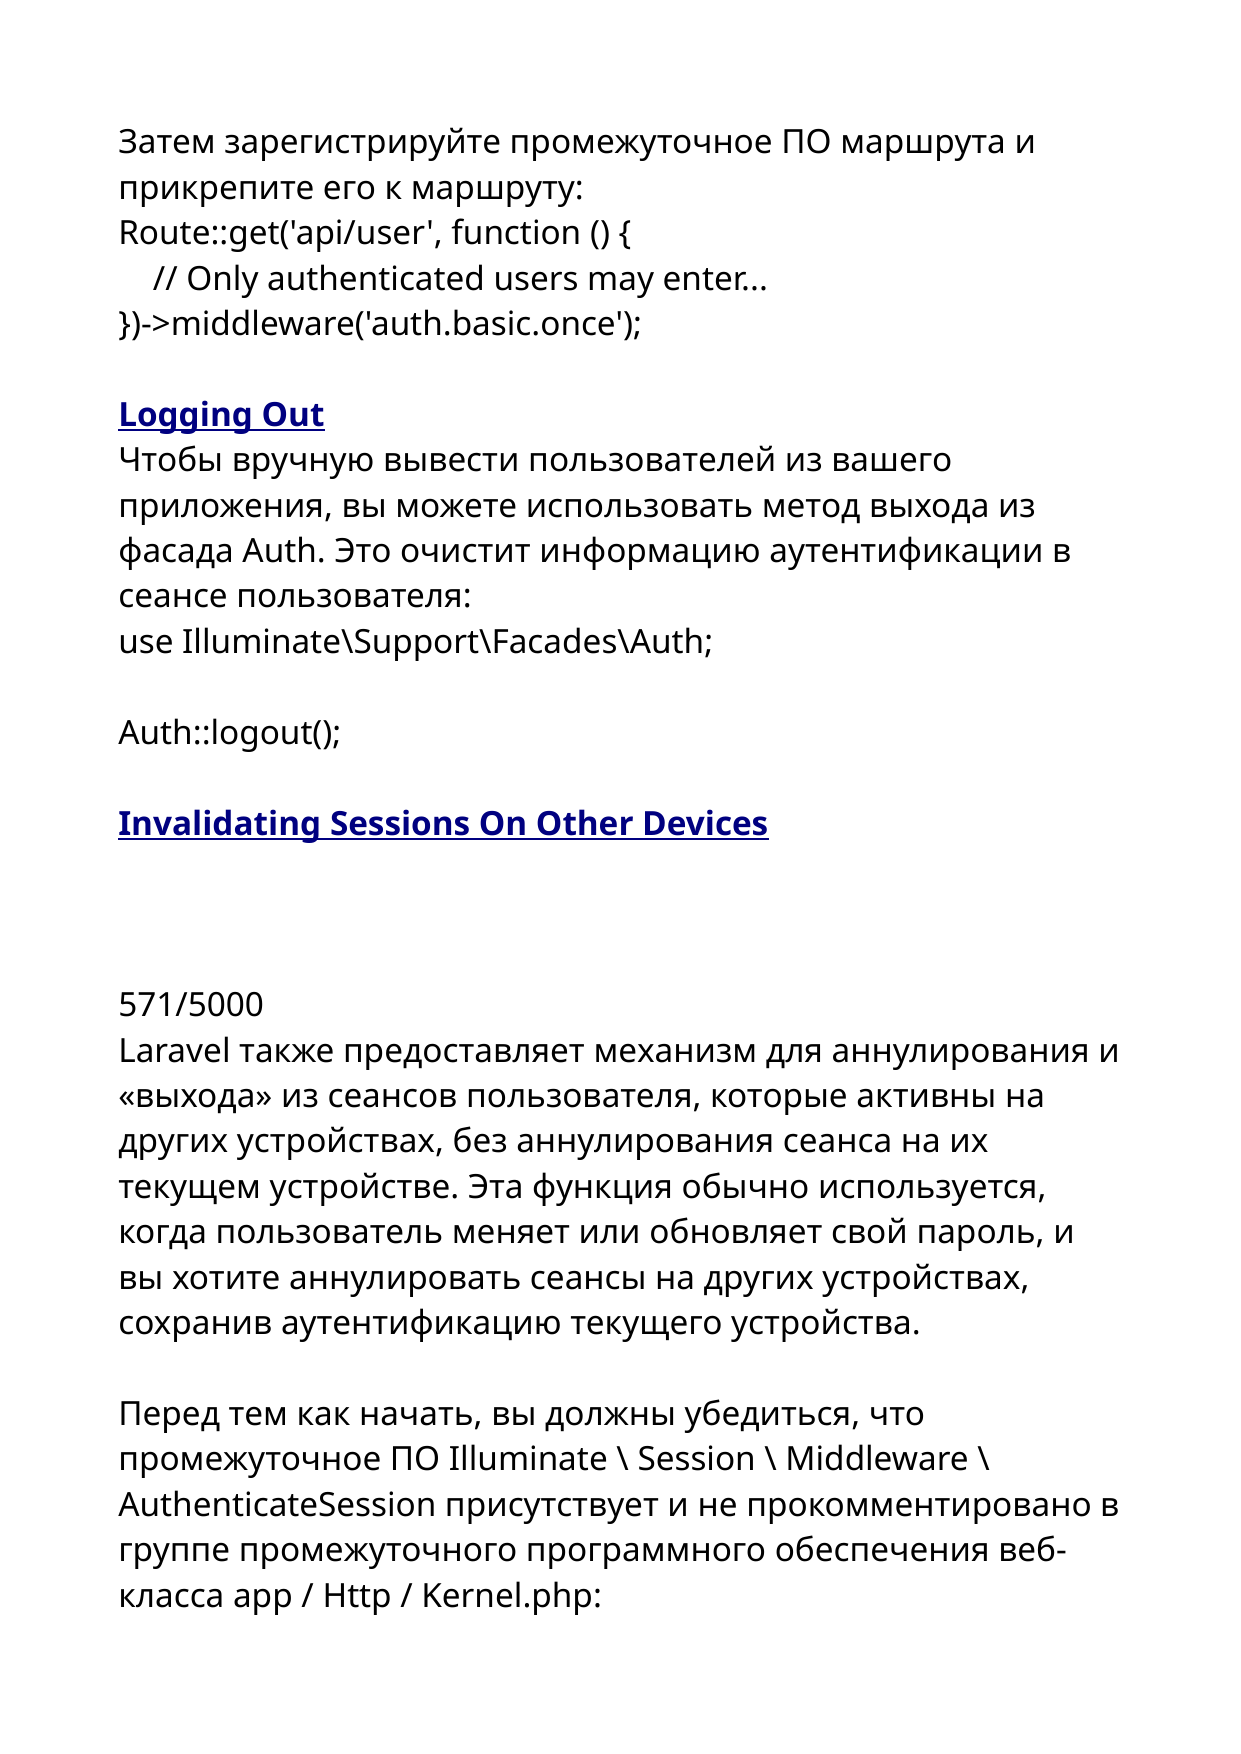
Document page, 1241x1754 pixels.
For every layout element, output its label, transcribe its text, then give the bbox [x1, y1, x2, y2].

text })->middleware('auth.basic.once'); [118, 300, 1122, 345]
text Затем зарегистрируйте промежуточное ПО маршрута и прикрепите его к маршруту: [118, 118, 1122, 209]
subtitle Invalidating Sessions On Other Devices [118, 799, 1122, 845]
text Чтобы вручную вывести пользователей из вашего приложения, вы можете использовать метод выхода из фасада Auth. Это очистит информацию аутентификации в сеансе пользователя: [118, 436, 1122, 618]
text use Illuminate\Support\Facades\Auth; [118, 618, 1122, 663]
text Auth::logout(); [118, 708, 1122, 754]
text Route::get('api/user', function () { [118, 209, 1122, 254]
subtitle Logging Out [118, 391, 1122, 436]
text Laravel также предоставляет механизм для аннулирования и «выхода» из сеансов пользователя, которые активны на других устройствах, без аннулирования сеанса на их текущем устройстве. Эта функция обычно используется, когда пользователь меняет или обновляет свой пароль, и вы хотите аннулировать сеансы на других устройствах, сохранив аутентификацию текущего устройства. Перед тем как начать, вы должны убедиться, что промежуточное ПО Illuminate \ Session \ Middleware \ AuthenticateSession присутствует и не прокомментировано в группе промежуточного программного обеспечения веб-класса app / Http / Kernel.php: [118, 1026, 1122, 1617]
text 571/5000 [118, 981, 1122, 1026]
text // Only authenticated users may enter... [118, 254, 1122, 300]
